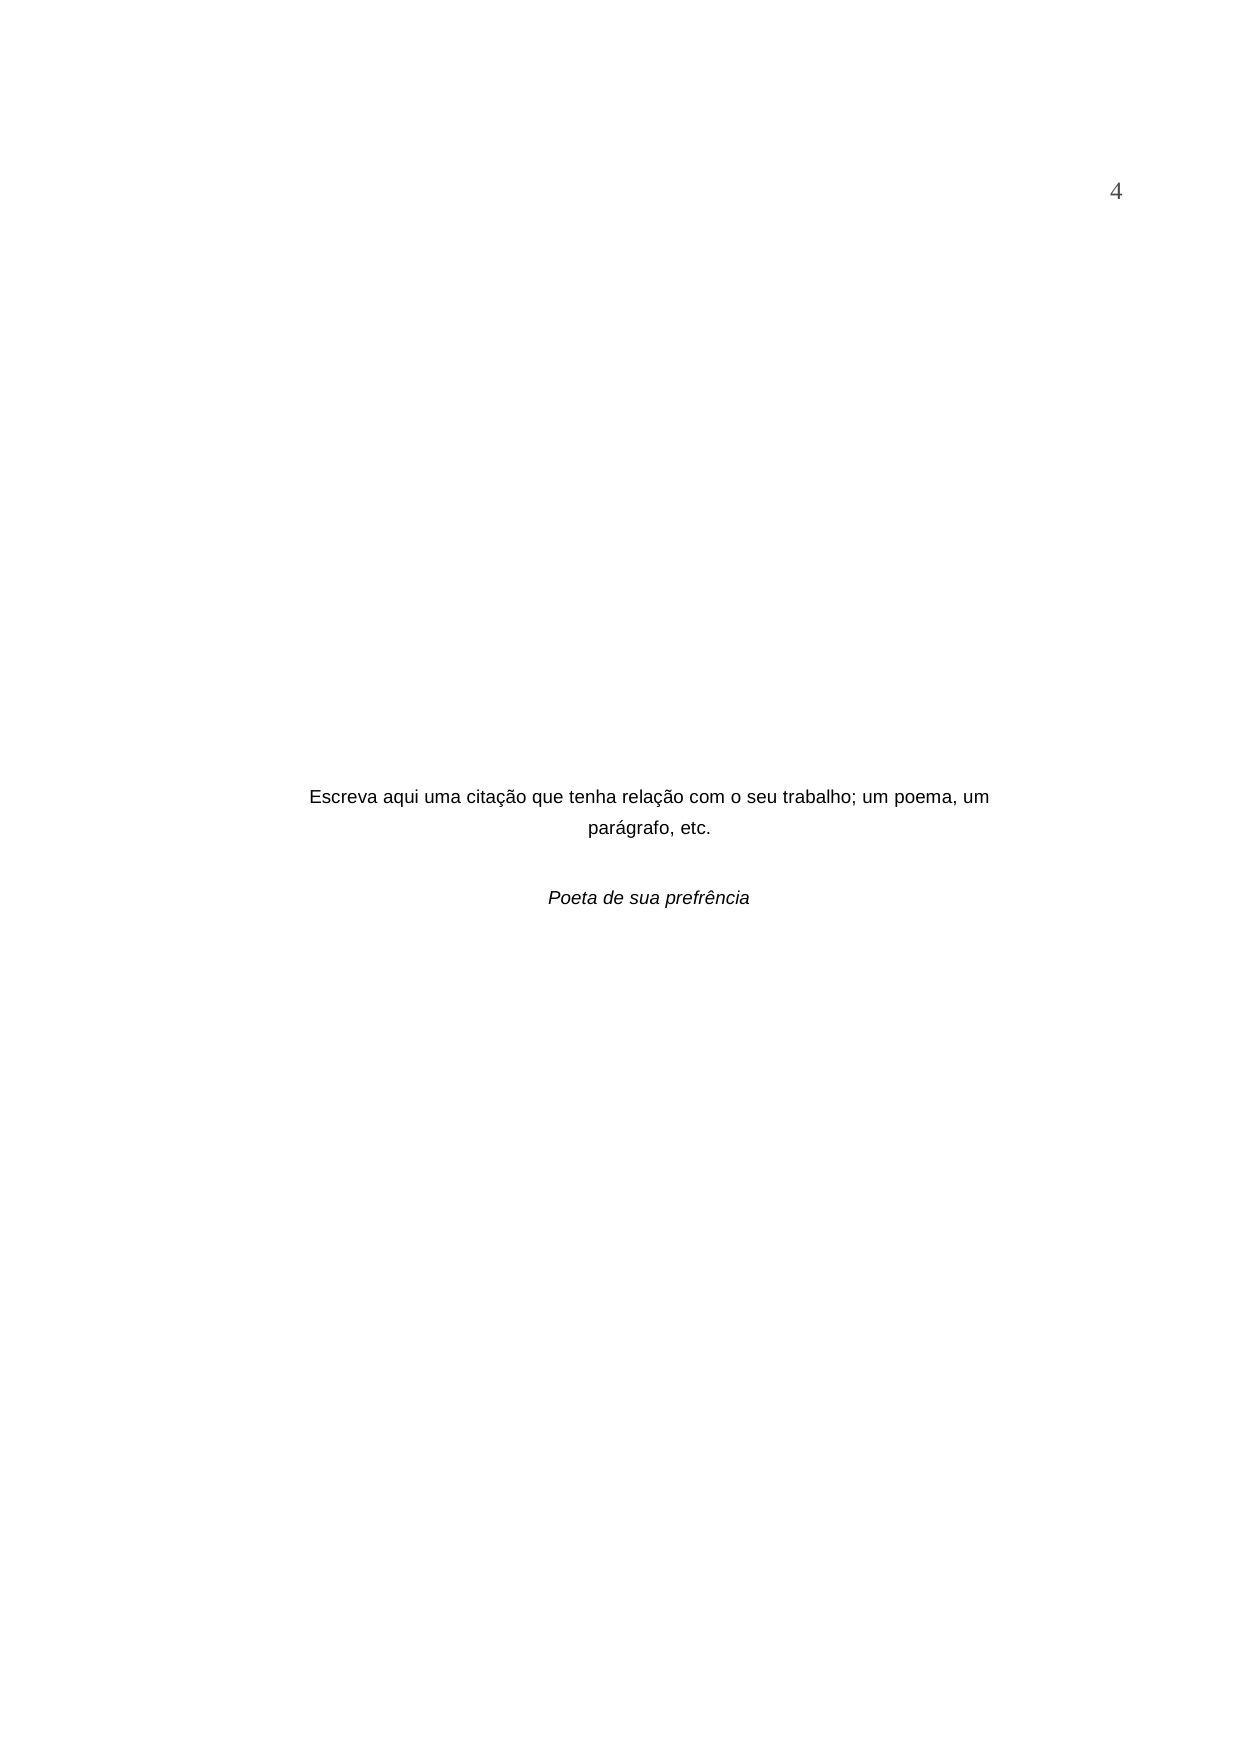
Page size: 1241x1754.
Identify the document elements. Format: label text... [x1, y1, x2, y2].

text Poeta de sua prefrência [289, 888, 1010, 909]
text Escreva aqui uma citação que tenha relação com o seu trabalho; um poema, um parágrafo, etc. [289, 786, 1010, 839]
